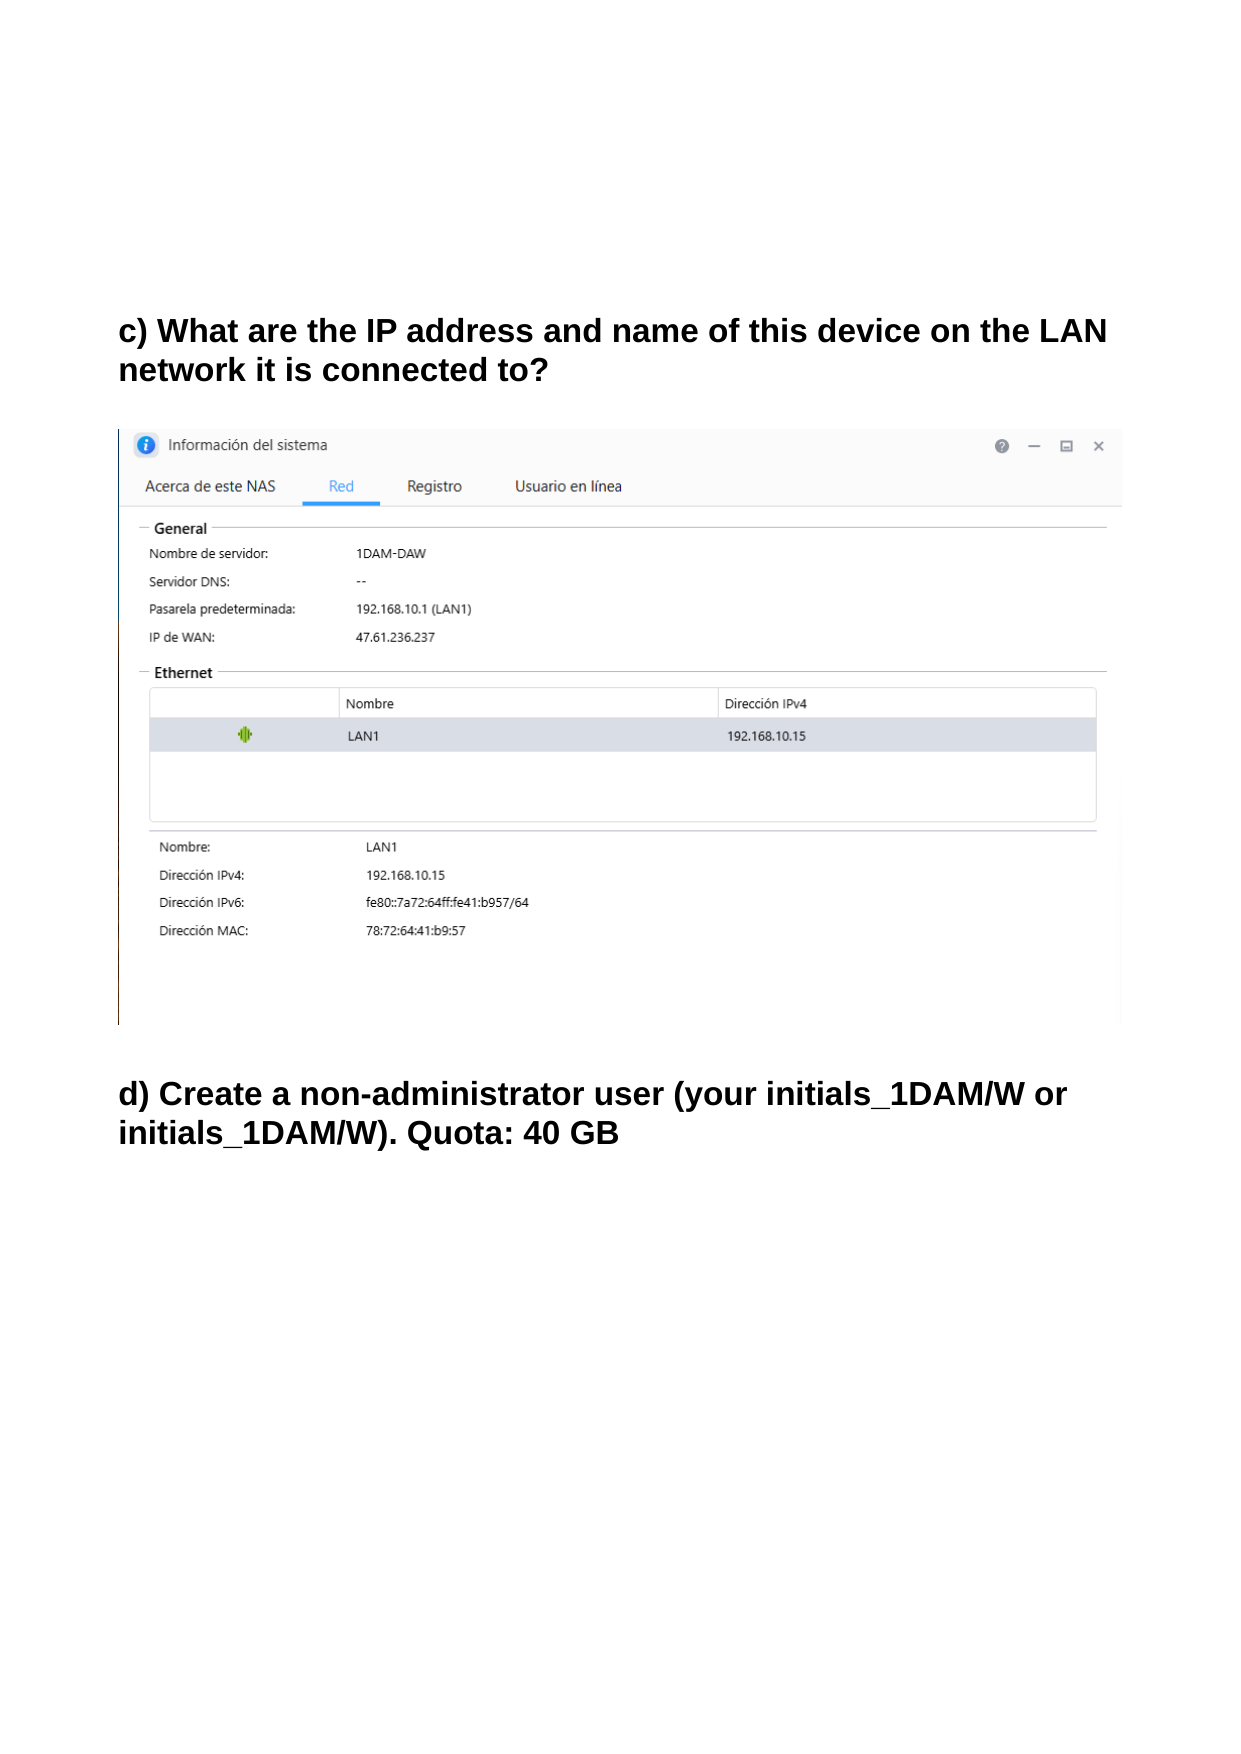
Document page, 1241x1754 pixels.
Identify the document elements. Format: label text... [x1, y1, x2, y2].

subtitle c) What are the IP address and name of this device on the LAN network it is connected to? [118, 311, 1122, 388]
subtitle d) Create a non-administrator user (your initials_1DAM/W or initials_1DAM/W). Quota: 40 GB [118, 1074, 1122, 1151]
picture [118, 429, 1123, 1025]
